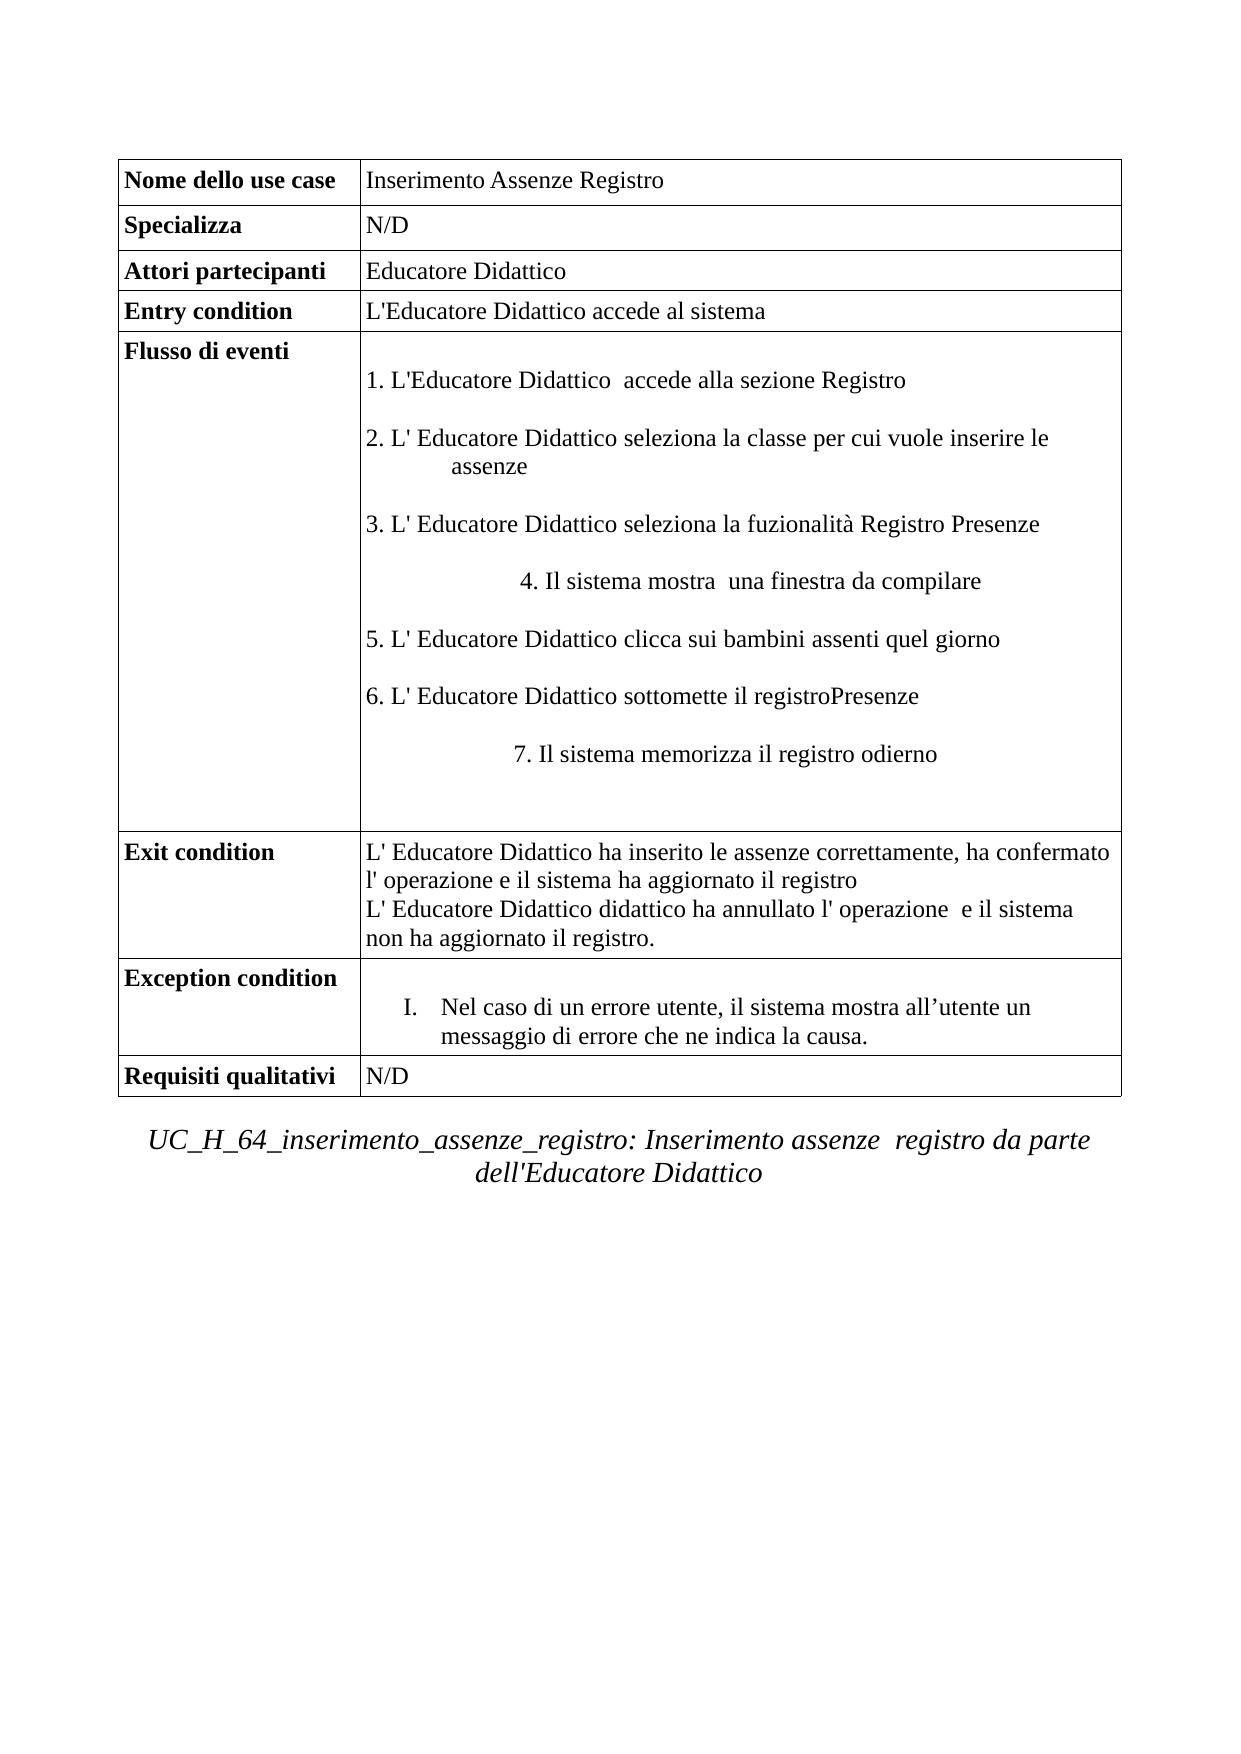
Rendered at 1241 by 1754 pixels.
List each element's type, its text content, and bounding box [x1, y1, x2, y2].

table_cell L'Educatore Didattico accede alla sezione Registro L' Educatore Didattico seleziona la classe per cui vuole inserire le assenze L' Educatore Didattico seleziona la fuzionalità Registro Presenze Il sistema mostra una finestra da compilare L' Educatore Didattico clicca sui bambini assenti quel giorno L' Educatore Didattico sottomette il registroPresenze Il sistema memorizza il registro odierno [361, 332, 1121, 831]
table_header Inserimento Assenze Registro [361, 160, 1121, 205]
table_cell Requisiti qualitativi [119, 1056, 360, 1096]
table_cell Entry condition [119, 291, 360, 331]
table_cell N/D [361, 206, 1121, 250]
table_cell Attori partecipanti [119, 251, 360, 290]
table_cell Flusso di eventi [119, 332, 360, 831]
table_cell Exit condition [119, 832, 360, 957]
text UC_H_64_inserimento_assenze_registro: Inserimento assenze registro da parte dell'Educatore Didattico [118, 1122, 1122, 1189]
table_cell Educatore Didattico [361, 251, 1121, 290]
table_cell Specializza [119, 206, 360, 250]
table_header Nome dello use case [119, 160, 360, 205]
table_cell N/D [361, 1056, 1121, 1096]
table_cell L' Educatore Didattico ha inserito le assenze correttamente, ha confermato l' operazione e il sistema ha aggiornato il registro L' Educatore Didattico didattico ha annullato l' operazione e il sistema non ha aggiornato il registro. [361, 832, 1121, 957]
table_cell Exception condition [119, 959, 360, 1055]
table_cell L'Educatore Didattico accede al sistema [361, 291, 1121, 331]
table_cell Nel caso di un errore utente, il sistema mostra all’utente un messaggio di errore che ne indica la causa. [361, 959, 1121, 1055]
